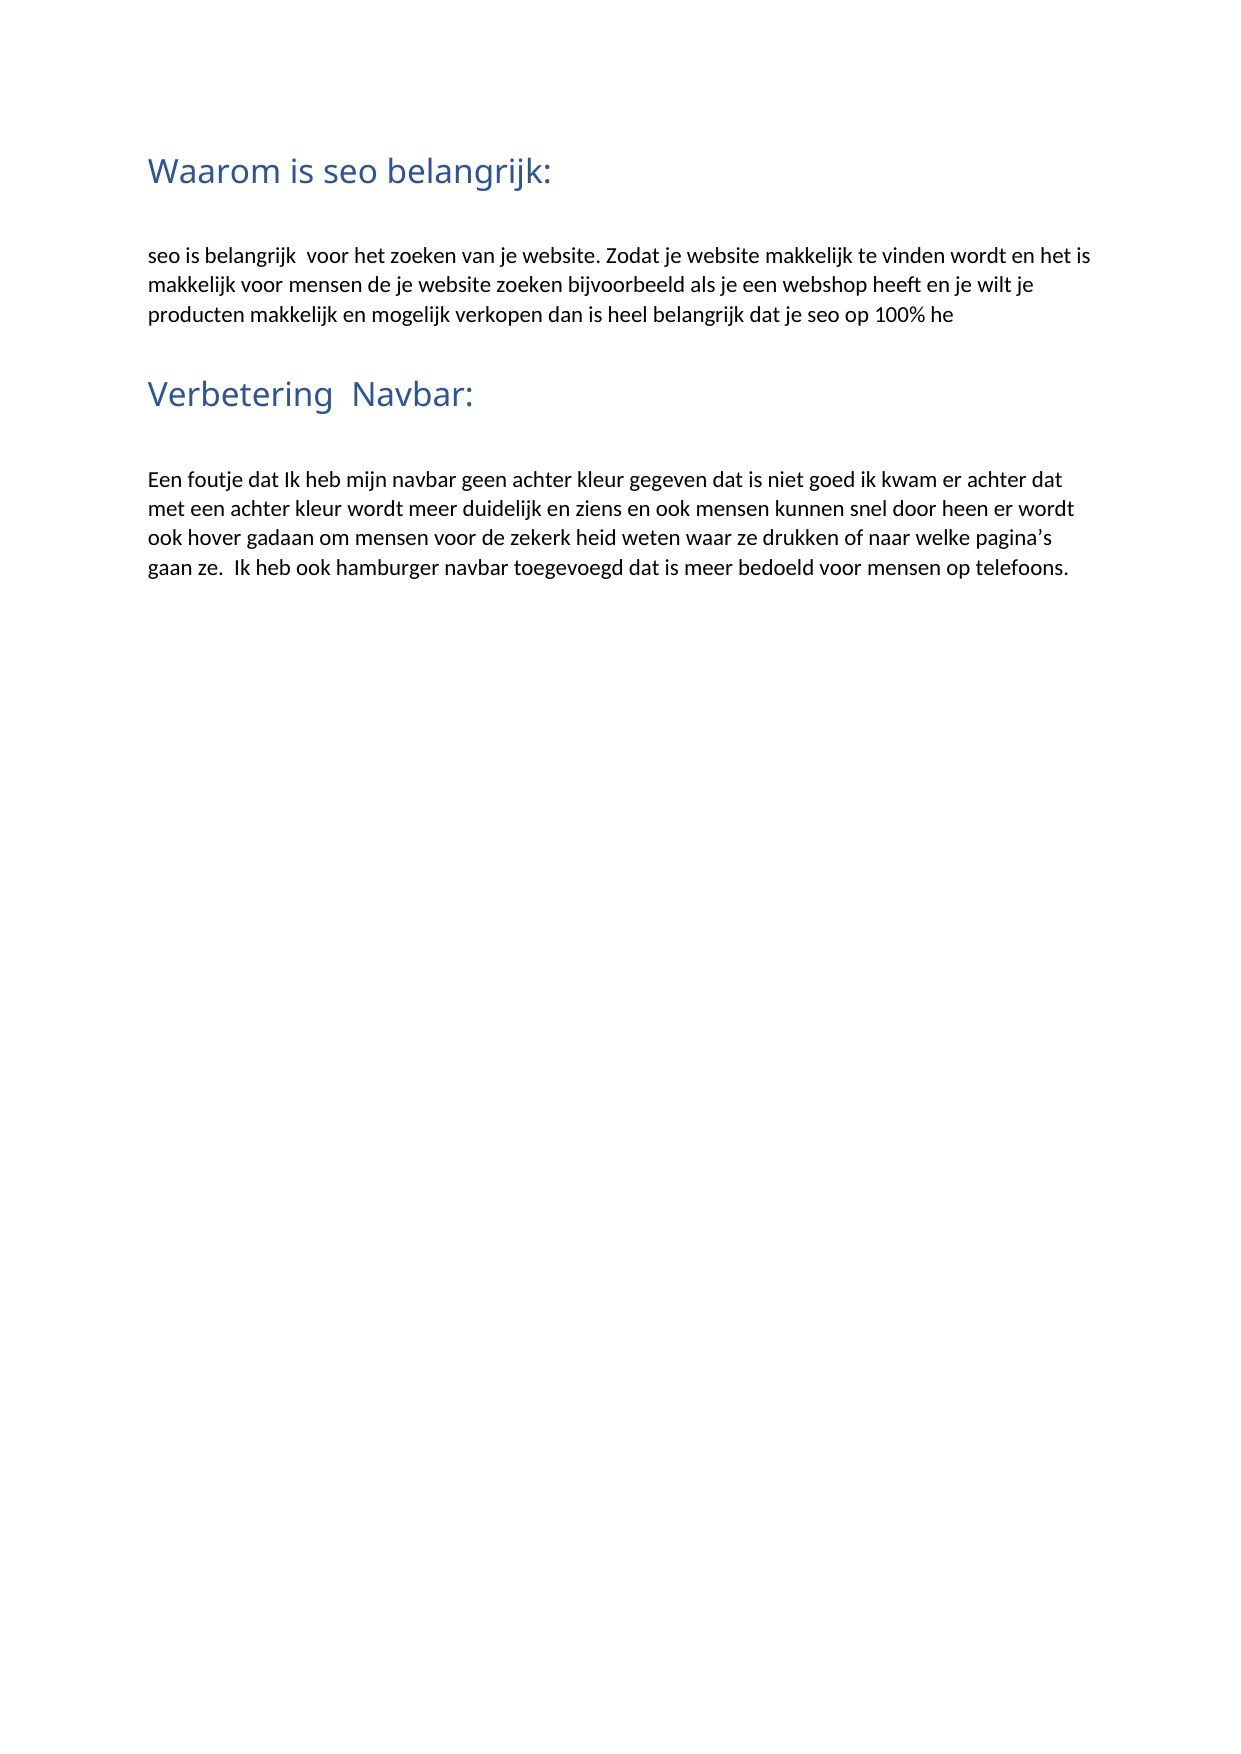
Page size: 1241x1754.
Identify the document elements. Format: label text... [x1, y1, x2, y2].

subtitle Waarom is seo belangrijk: [148, 148, 1093, 193]
text seo is belangrijk voor het zoeken van je website. Zodat je website makkelijk te vinden wordt en het is makkelijk voor mensen de je website zoeken bijvoorbeeld als je een webshop heeft en je wilt je producten makkelijk en mogelijk verkopen dan is heel belangrijk dat je seo op 100% he [148, 241, 1093, 328]
text Een foutje dat Ik heb mijn navbar geen achter kleur gegeven dat is niet goed ik kwam er achter dat met een achter kleur wordt meer duidelijk en ziens en ook mensen kunnen snel door heen er wordt ook hover gadaan om mensen voor de zekerk heid weten waar ze drukken of naar welke pagina’s gaan ze. Ik heb ook hamburger navbar toegevoegd dat is meer bedoeld voor mensen op telefoons. [148, 465, 1093, 581]
subtitle Verbetering Navbar: [148, 371, 1093, 416]
